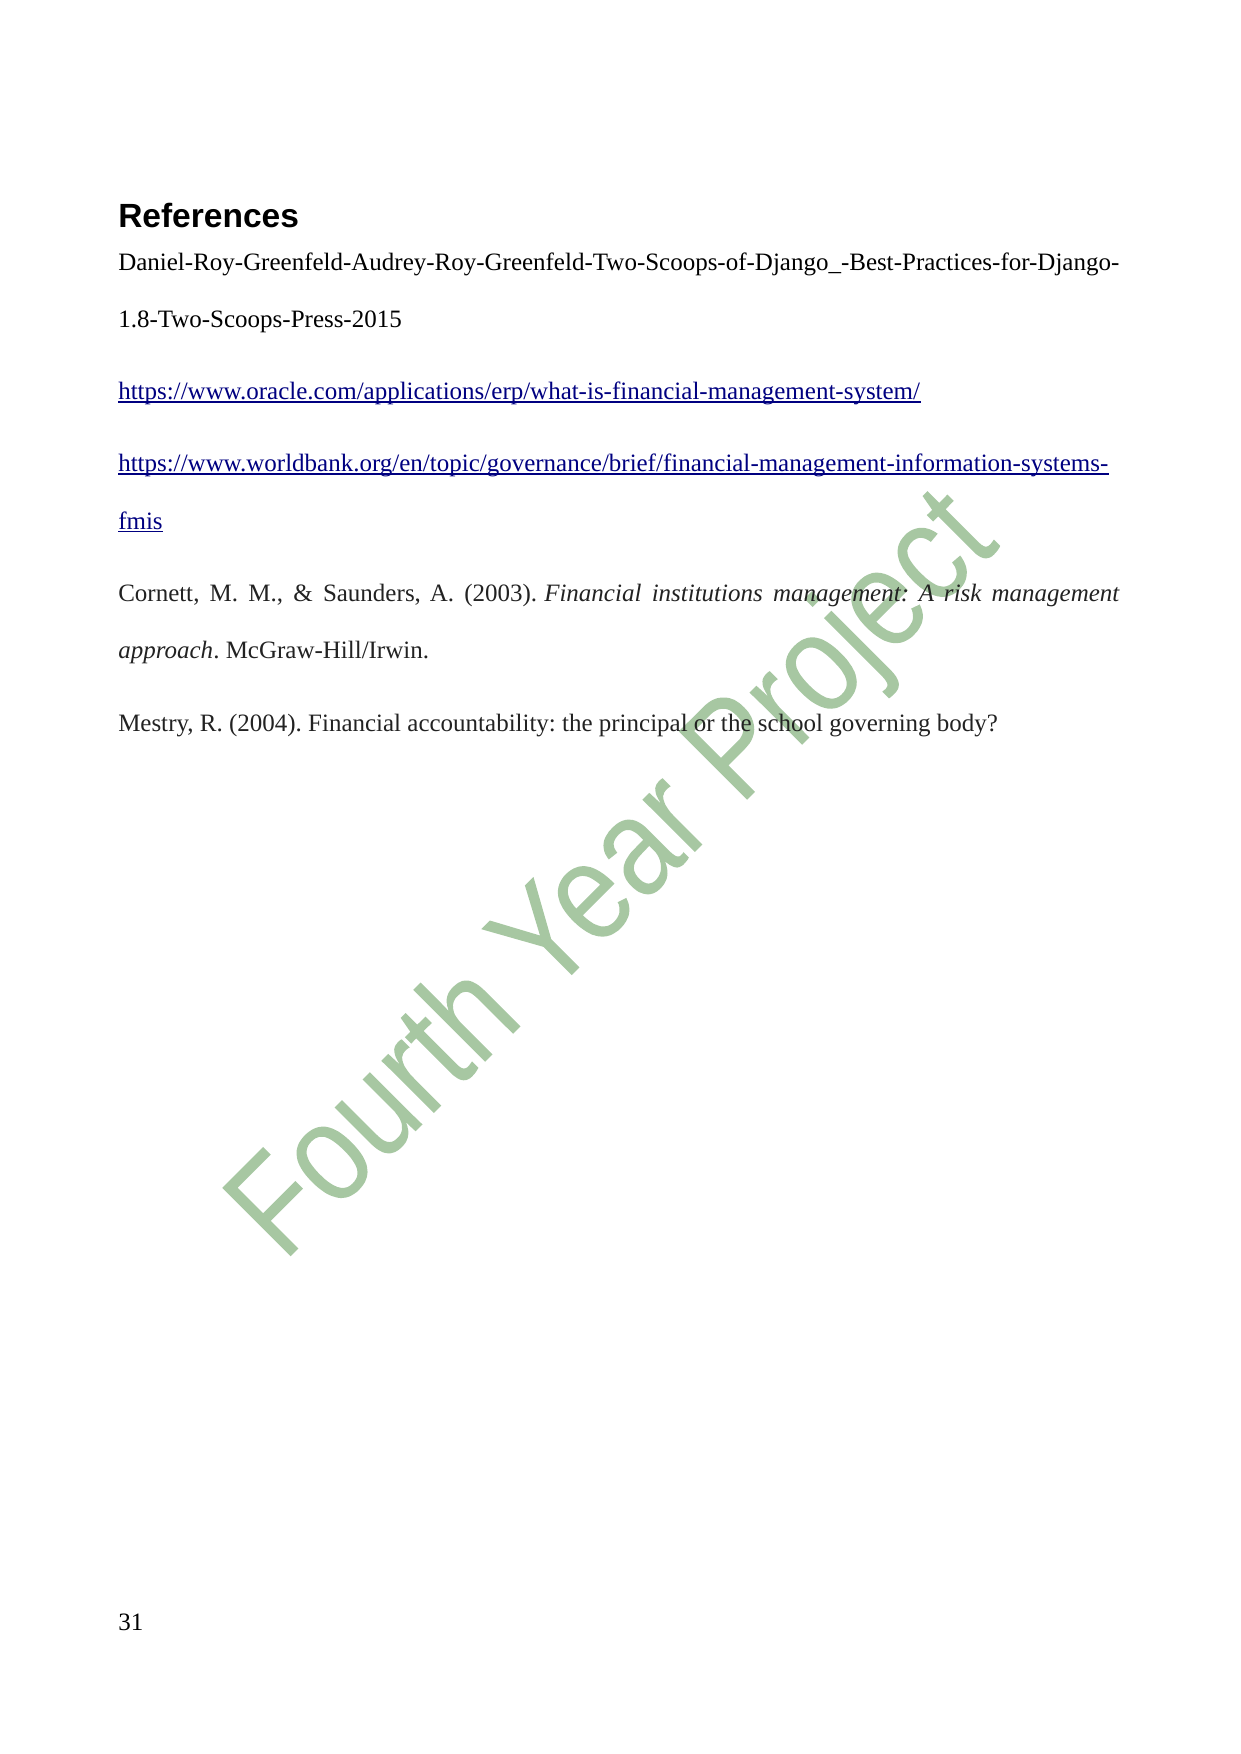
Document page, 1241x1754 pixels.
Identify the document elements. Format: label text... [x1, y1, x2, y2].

text https://www.worldbank.org/en/topic/governance/brief/financial-management-information-systems-fmis [118, 448, 1122, 535]
text Daniel-Roy-Greenfeld-Audrey-Roy-Greenfeld-Two-Scoops-of-Django_-Best-Practices-for-Django-1.8-Two-Scoops-Press-2015 [118, 247, 1122, 333]
text Mestry, R. (2004). Financial accountability: the principal or the school governing body? [782, 708, 1122, 736]
text Mestry, R. (2004). Financial accountability: the principal or the school governing body? [118, 708, 701, 736]
subtitle References [118, 196, 1122, 234]
text Cornett, M. M., & Saunders, A. (2003). Financial institutions management: A risk management approach. McGraw-Hill/Irwin. [118, 578, 1122, 664]
text https://www.oracle.com/applications/erp/what-is-financial-management-system/ [118, 376, 1122, 405]
